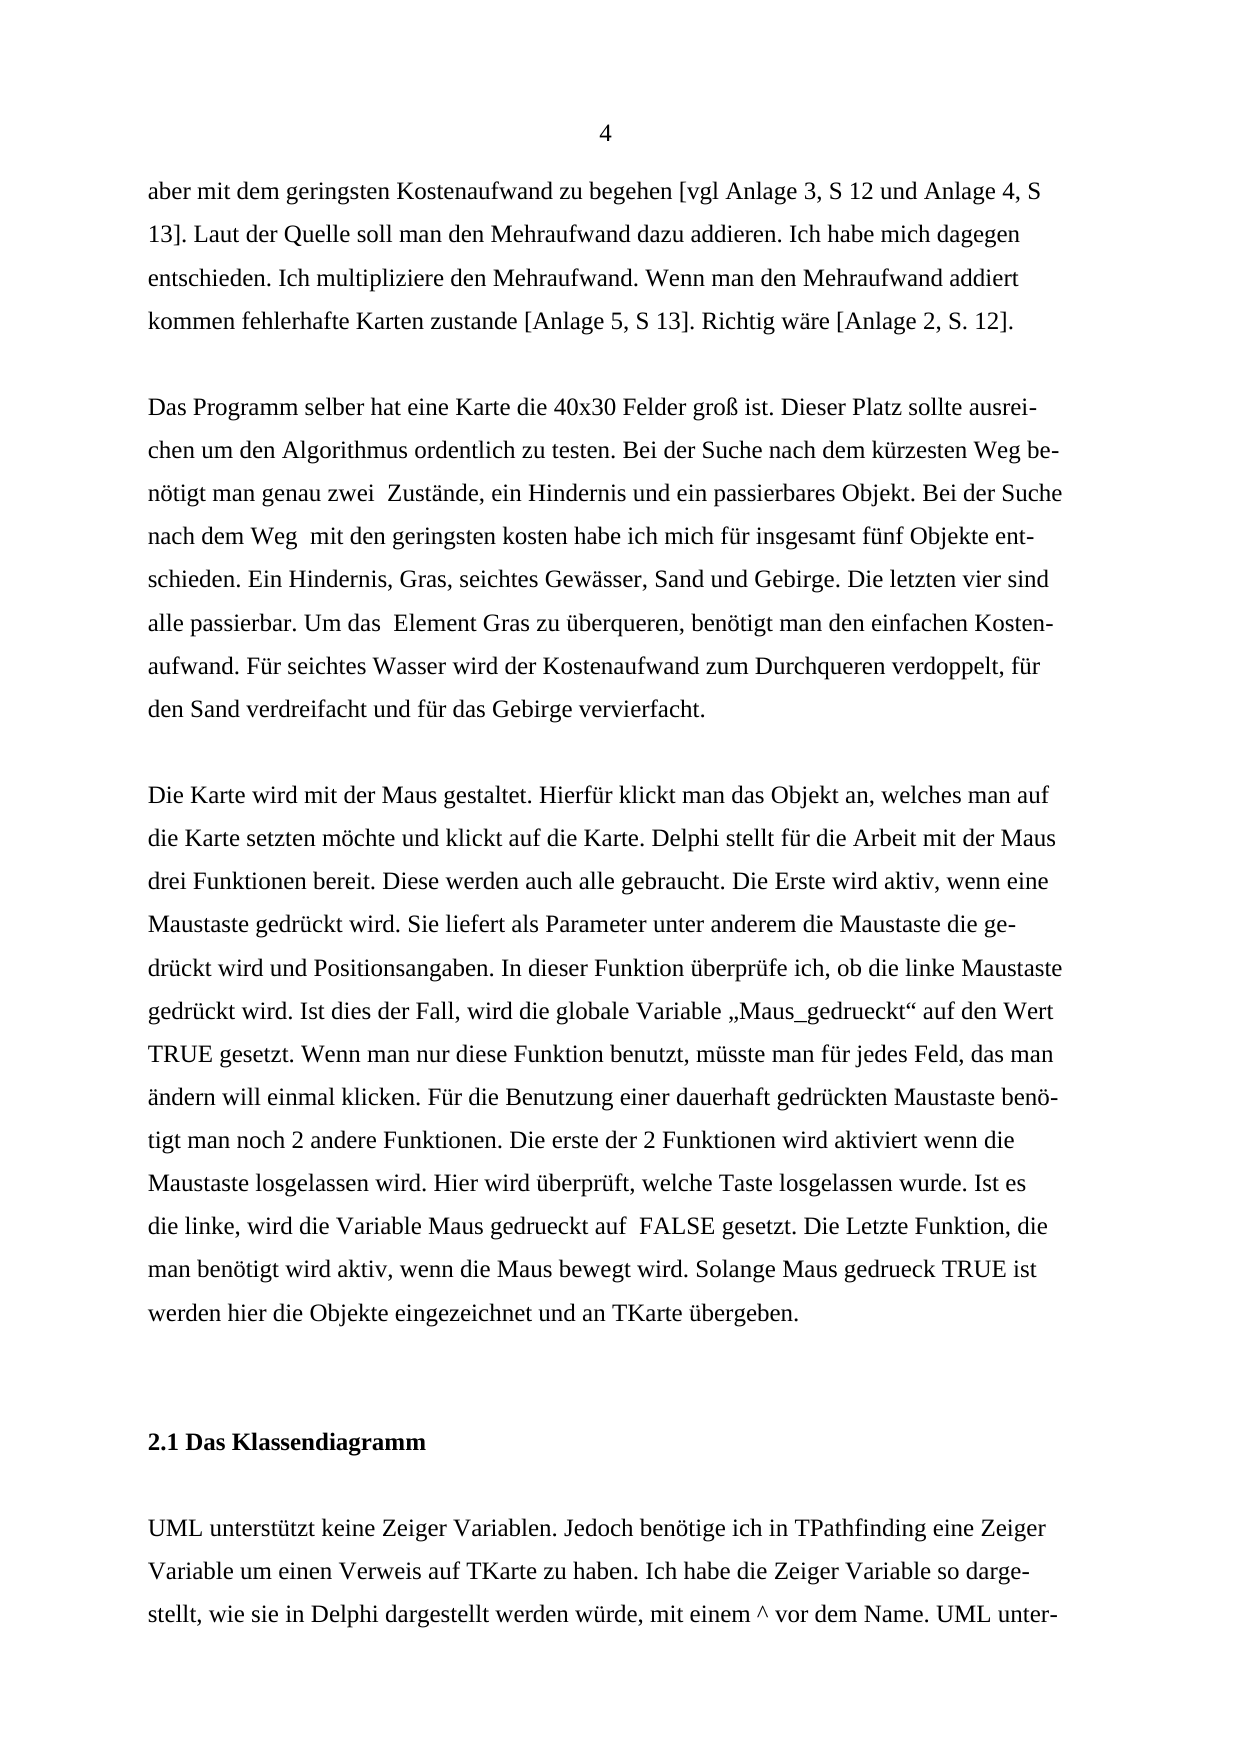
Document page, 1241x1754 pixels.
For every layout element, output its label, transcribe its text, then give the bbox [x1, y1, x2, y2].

text Die Karte wird mit der Maus gestaltet. Hierfür klickt man das Objekt an, welches man auf die Karte setzten möchte und klickt auf die Karte. Delphi stellt für die Arbeit mit der Maus drei Funktionen bereit. Diese werden auch alle gebraucht. Die Erste wird aktiv, wenn eine Maustaste gedrückt wird. Sie liefert als Parameter unter anderem die Maustaste die ge­drückt wird und Positionsangaben. In dieser Funktion überprüfe ich, ob die linke Maustaste gedrückt wird. Ist dies der Fall, wird die globale Variable „Maus_gedrueckt“ auf den Wert TRUE gesetzt. Wenn man nur diese Funktion benutzt, müsste man für jedes Feld, das man ändern will einmal klicken. Für die Benutzung einer dauerhaft gedrückten Maustaste benö­tigt man noch 2 andere Funktionen. Die erste der 2 Funktionen wird aktiviert wenn die Maustaste losgelassen wird. Hier wird überprüft, welche Taste losgelassen wurde. Ist es die linke, wird die Variable Maus gedrueckt auf FALSE gesetzt. Die Letzte Funktion, die man benötigt wird aktiv, wenn die Maus bewegt wird. Solange Maus gedrueck TRUE ist werden hier die Objekte eingezeichnet und an TKarte übergeben. [148, 780, 1063, 1326]
text UML unterstützt keine Zeiger Variablen. Jedoch benötige ich in TPathfinding eine Zeiger Variable um einen Verweis auf TKarte zu haben. Ich habe die Zeiger Variable so darge­stellt, wie sie in Delphi dargestellt werden würde, mit einem ^ vor dem Name. UML unter­ [148, 1513, 1063, 1628]
text Das Programm selber hat eine Karte die 40x30 Felder groß ist. Dieser Platz sollte ausrei­chen um den Algorithmus ordentlich zu testen. Bei der Suche nach dem kürzesten Weg be­nötigt man genau zwei Zustände, ein Hindernis und ein passierbares Objekt. Bei der Suche nach dem Weg mit den geringsten kosten habe ich mich für insgesamt fünf Objekte ent­schieden. Ein Hindernis, Gras, seichtes Gewässer, Sand und Gebirge. Die letzten vier sind alle passierbar. Um das Element Gras zu überqueren, benötigt man den einfachen Kosten­aufwand. Für seichtes Wasser wird der Kostenaufwand zum Durchqueren verdoppelt, für den Sand verdreifacht und für das Gebirge vervierfacht. [148, 392, 1063, 723]
text aber mit dem geringsten Kostenaufwand zu begehen [vgl Anlage 3, S 12 und Anlage 4, S 13]. Laut der Quelle soll man den Mehraufwand dazu addieren. Ich habe mich dagegen entschieden. Ich multipliziere den Mehraufwand. Wenn man den Mehraufwand addiert kommen fehlerhafte Karten zustande [Anlage 5, S 13]. Richtig wäre [Anlage 2, S. 12]. [148, 176, 1063, 334]
text 2.1 Das Klassendiagramm [148, 1427, 1063, 1456]
